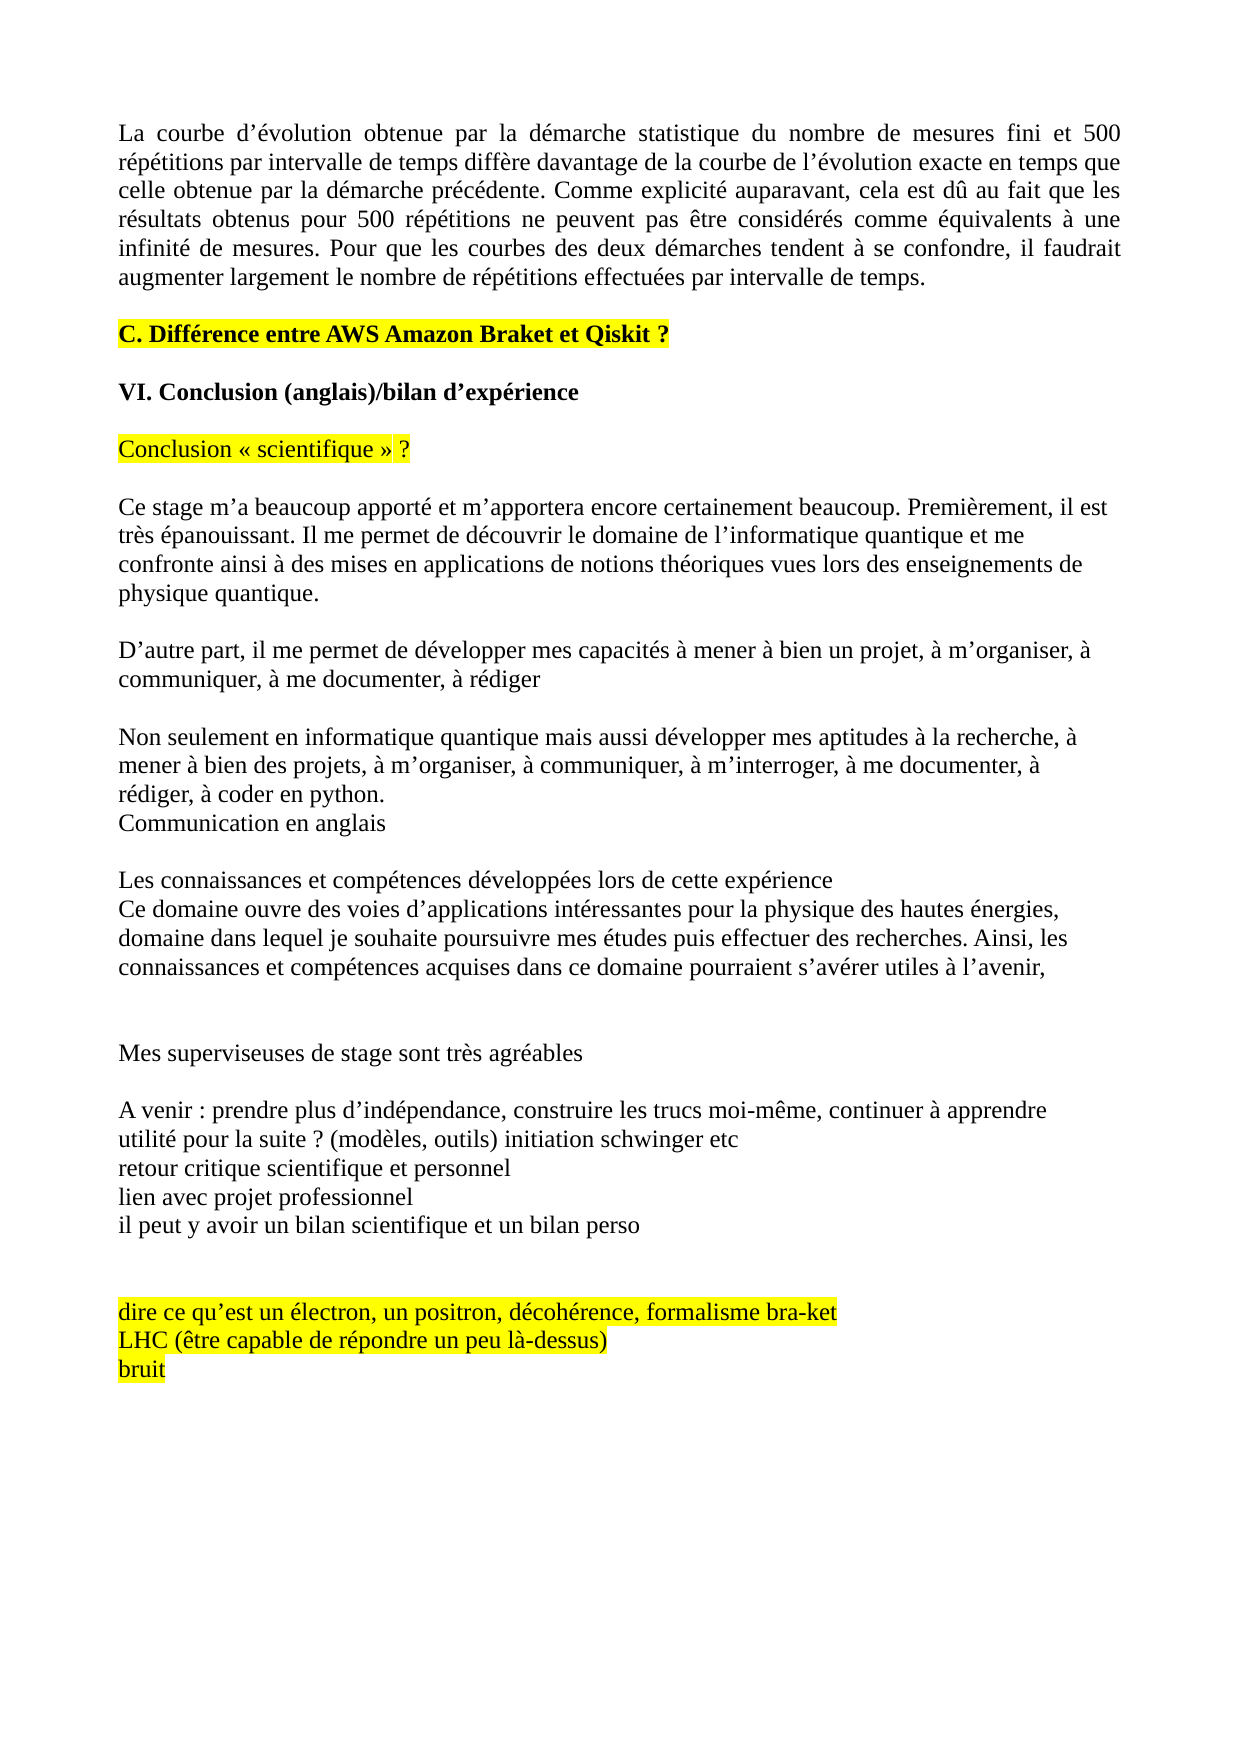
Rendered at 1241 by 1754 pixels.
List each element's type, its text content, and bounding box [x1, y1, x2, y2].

text Ce stage m’a beaucoup apporté et m’apportera encore certainement beaucoup. Premièrement, il est très épanouissant. Il me permet de découvrir le domaine de l’informatique quantique et me confronte ainsi à des mises en applications de notions théoriques vues lors des enseignements de physique quantique. [118, 492, 1122, 607]
text Mes superviseuses de stage sont très agréables [118, 1038, 1122, 1067]
text La courbe d’évolution obtenue par la démarche statistique du nombre de mesures fini et 500 répétitions par intervalle de temps diffère davantage de la courbe de l’évolution exacte en temps que celle obtenue par la démarche précédente. Comme explicité auparavant, cela est dû au fait que les résultats obtenus pour 500 répétitions ne peuvent pas être considérés comme équivalents à une infinité de mesures. Pour que les courbes des deux démarches tendent à se confondre, il faudrait augmenter largement le nombre de répétitions effectuées par intervalle de temps. [118, 118, 1122, 291]
text Communication en anglais [118, 808, 1122, 837]
text Les connaissances et compétences développées lors de cette expérience [118, 866, 1122, 894]
text dire ce qu’est un électron, un positron, décohérence, formalisme bra-ket [118, 1297, 1122, 1326]
text Ce domaine ouvre des voies d’applications intéressantes pour la physique des hautes énergies, domaine dans lequel je souhaite poursuivre mes études puis effectuer des recherches. Ainsi, les connaissances et compétences acquises dans ce domaine pourraient s’avérer utiles à l’avenir, [118, 894, 1122, 981]
text utilité pour la suite ? (modèles, outils) initiation schwinger etc [118, 1124, 1122, 1153]
text bruit [118, 1354, 1122, 1383]
text C. Différence entre AWS Amazon Braket et Qiskit ? [118, 319, 1122, 348]
text A venir : prendre plus d’indépendance, construire les trucs moi-même, continuer à apprendre [118, 1096, 1122, 1124]
text retour critique scientifique et personnel [118, 1153, 1122, 1182]
text VI. Conclusion (anglais)/bilan d’expérience [118, 377, 1122, 406]
text il peut y avoir un bilan scientifique et un bilan perso [118, 1211, 1122, 1239]
text D’autre part, il me permet de développer mes capacités à mener à bien un projet, à m’organiser, à communiquer, à me documenter, à rédiger [118, 636, 1122, 693]
text lien avec projet professionnel [118, 1182, 1122, 1211]
text LHC (être capable de répondre un peu là-dessus) [118, 1326, 1122, 1354]
text Non seulement en informatique quantique mais aussi développer mes aptitudes à la recherche, à mener à bien des projets, à m’organiser, à communiquer, à m’interroger, à me documenter, à rédiger, à coder en python. [118, 722, 1122, 808]
text Conclusion « scientifique » ? [118, 434, 1122, 463]
